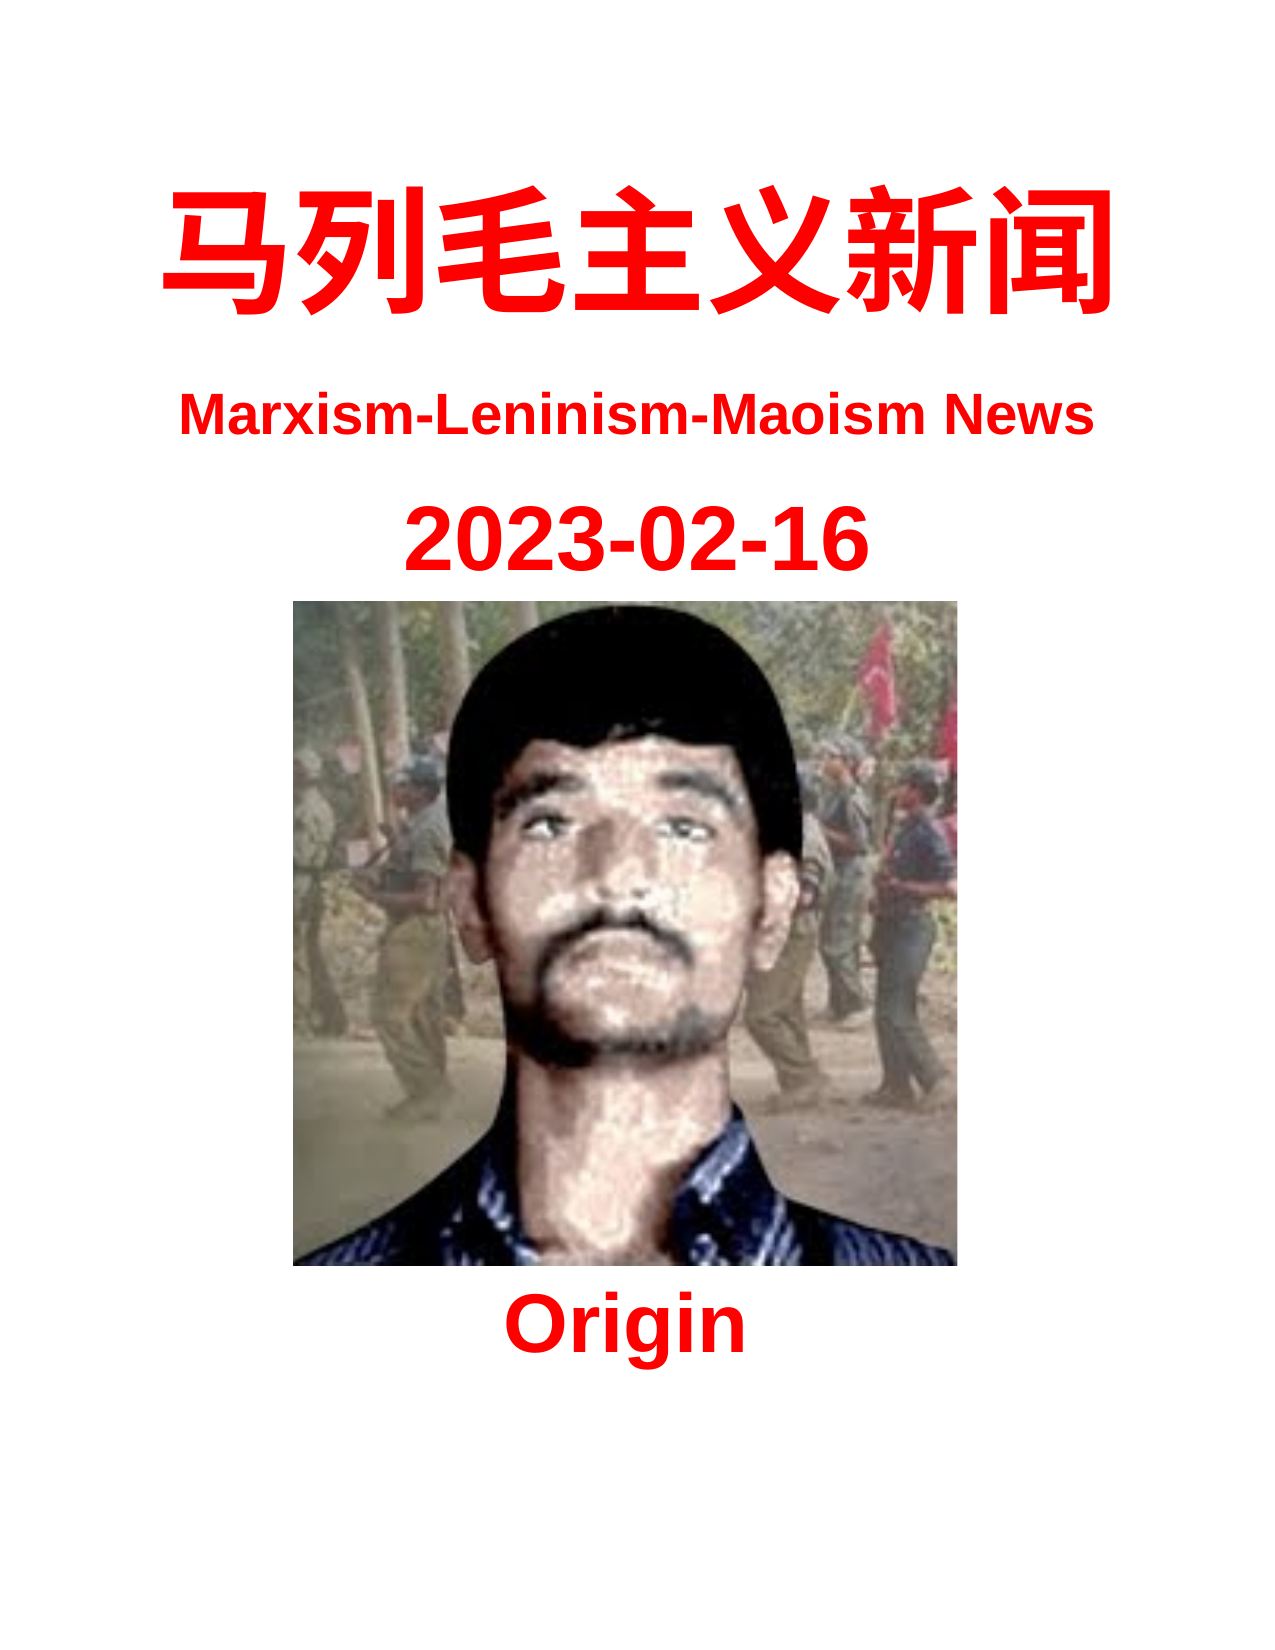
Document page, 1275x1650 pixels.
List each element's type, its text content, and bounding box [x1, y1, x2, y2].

subtitle 2023-02-16 [118, 484, 1157, 590]
subtitle 马列毛主义新闻 [118, 143, 1157, 342]
subtitle Marxism-Leninism-Maoism News [118, 380, 1157, 447]
subtitle Origin [118, 1274, 1157, 1370]
picture [293, 601, 958, 1266]
